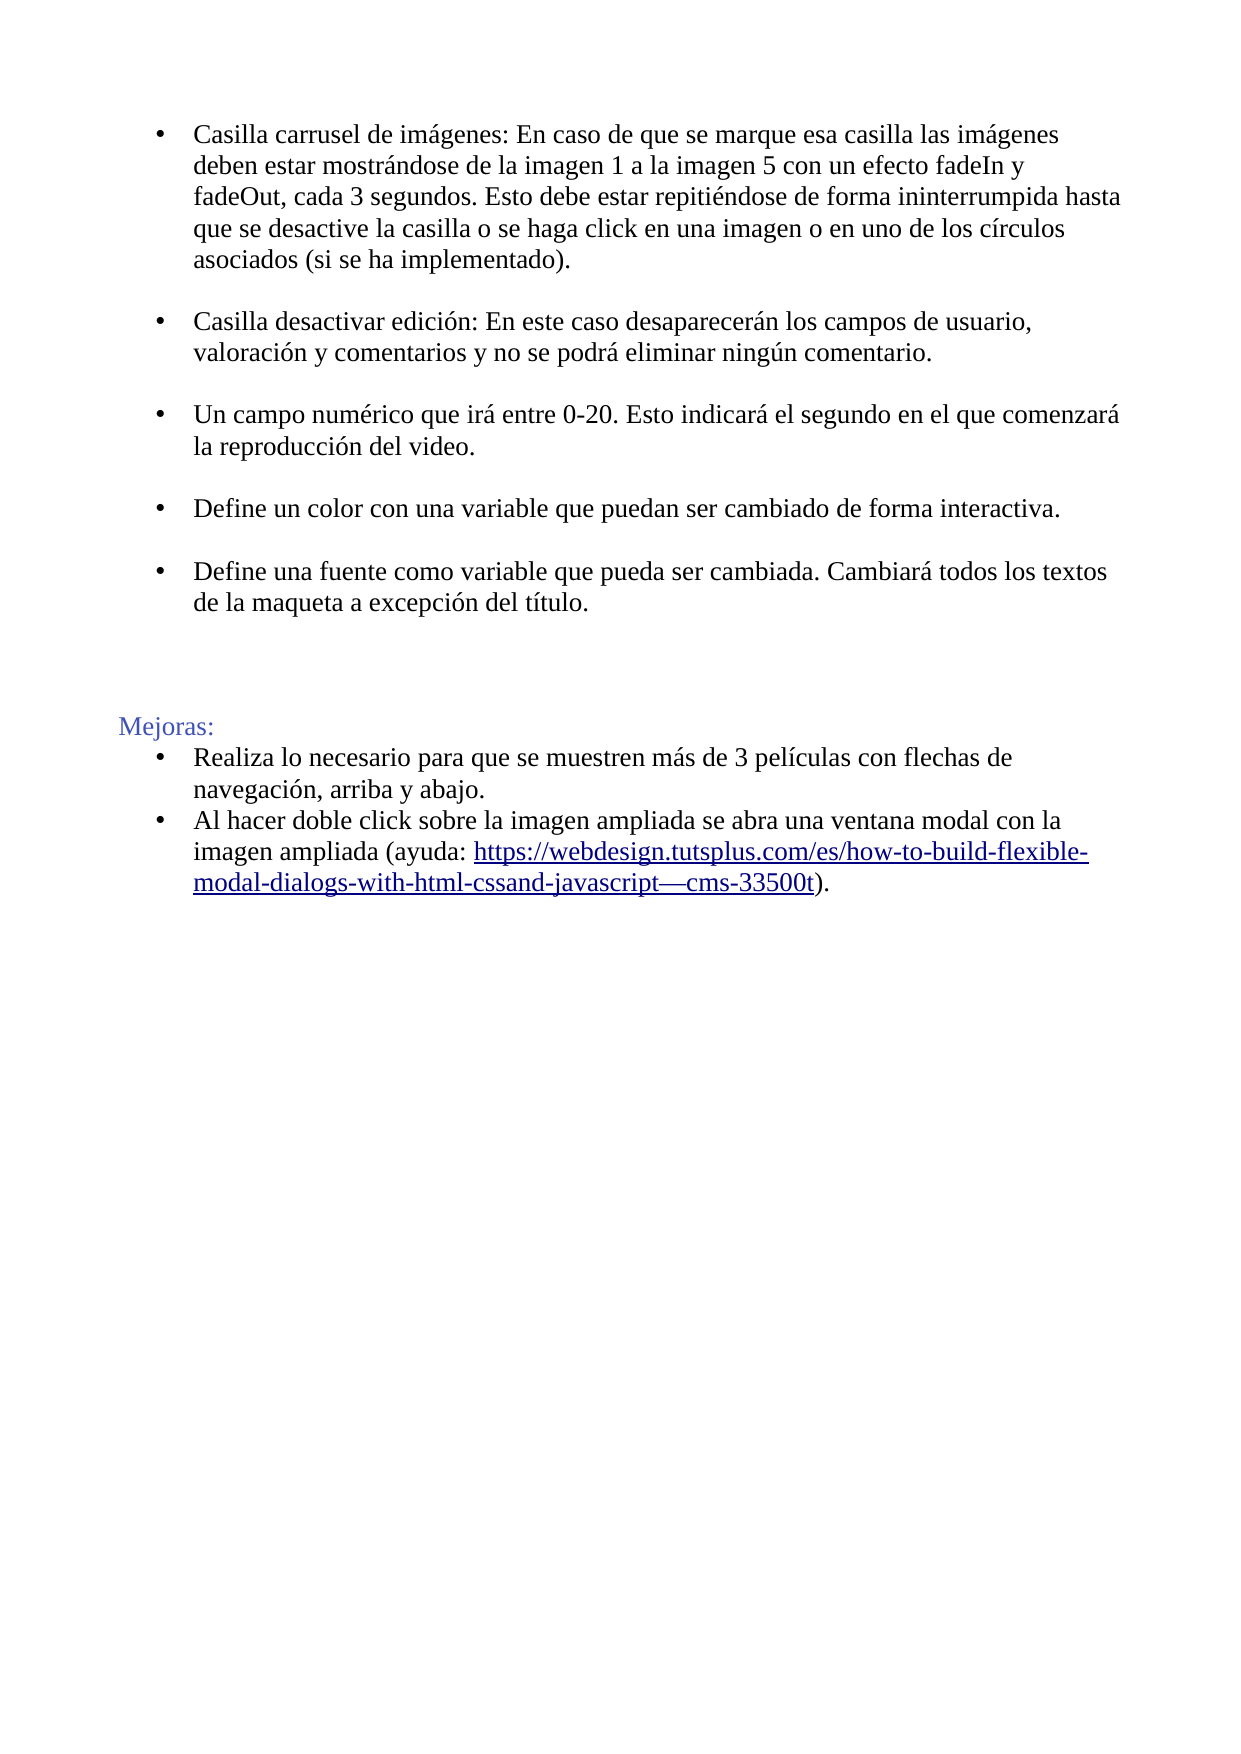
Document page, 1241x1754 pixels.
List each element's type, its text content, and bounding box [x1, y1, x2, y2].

list Casilla carrusel de imágenes: En caso de que se marque esa casilla las imágenes deben estar mostrándose de la imagen 1 a la imagen 5 con un efecto fadeIn y fadeOut, cada 3 segundos. Esto debe estar repitiéndose de forma ininterrumpida hasta que se desactive la casilla o se haga click en una imagen o en uno de los círculos asociados (si se ha implementado). [156, 118, 1122, 274]
list Casilla desactivar edición: En este caso desaparecerán los campos de usuario, valoración y comentarios y no se podrá eliminar ningún comentario. [156, 305, 1122, 367]
text Mejoras: [118, 710, 1122, 742]
list Realiza lo necesario para que se muestren más de 3 películas con flechas de navegación, arriba y abajo. [156, 742, 1122, 804]
list Define un color con una variable que puedan ser cambiado de forma interactiva. [156, 492, 1122, 523]
list Un campo numérico que irá entre 0-20. Esto indicará el segundo en el que comenzará la reproducción del video. [156, 399, 1122, 461]
list Al hacer doble click sobre la imagen ampliada se abra una ventana modal con la imagen ampliada (ayuda: https://webdesign.tutsplus.com/es/how-to-build-flexible-modal-dialogs-with-html-cssand-javascript—cms-33500t). [156, 804, 1122, 897]
list Define una fuente como variable que pueda ser cambiada. Cambiará todos los textos de la maqueta a excepción del título. [156, 554, 1122, 617]
